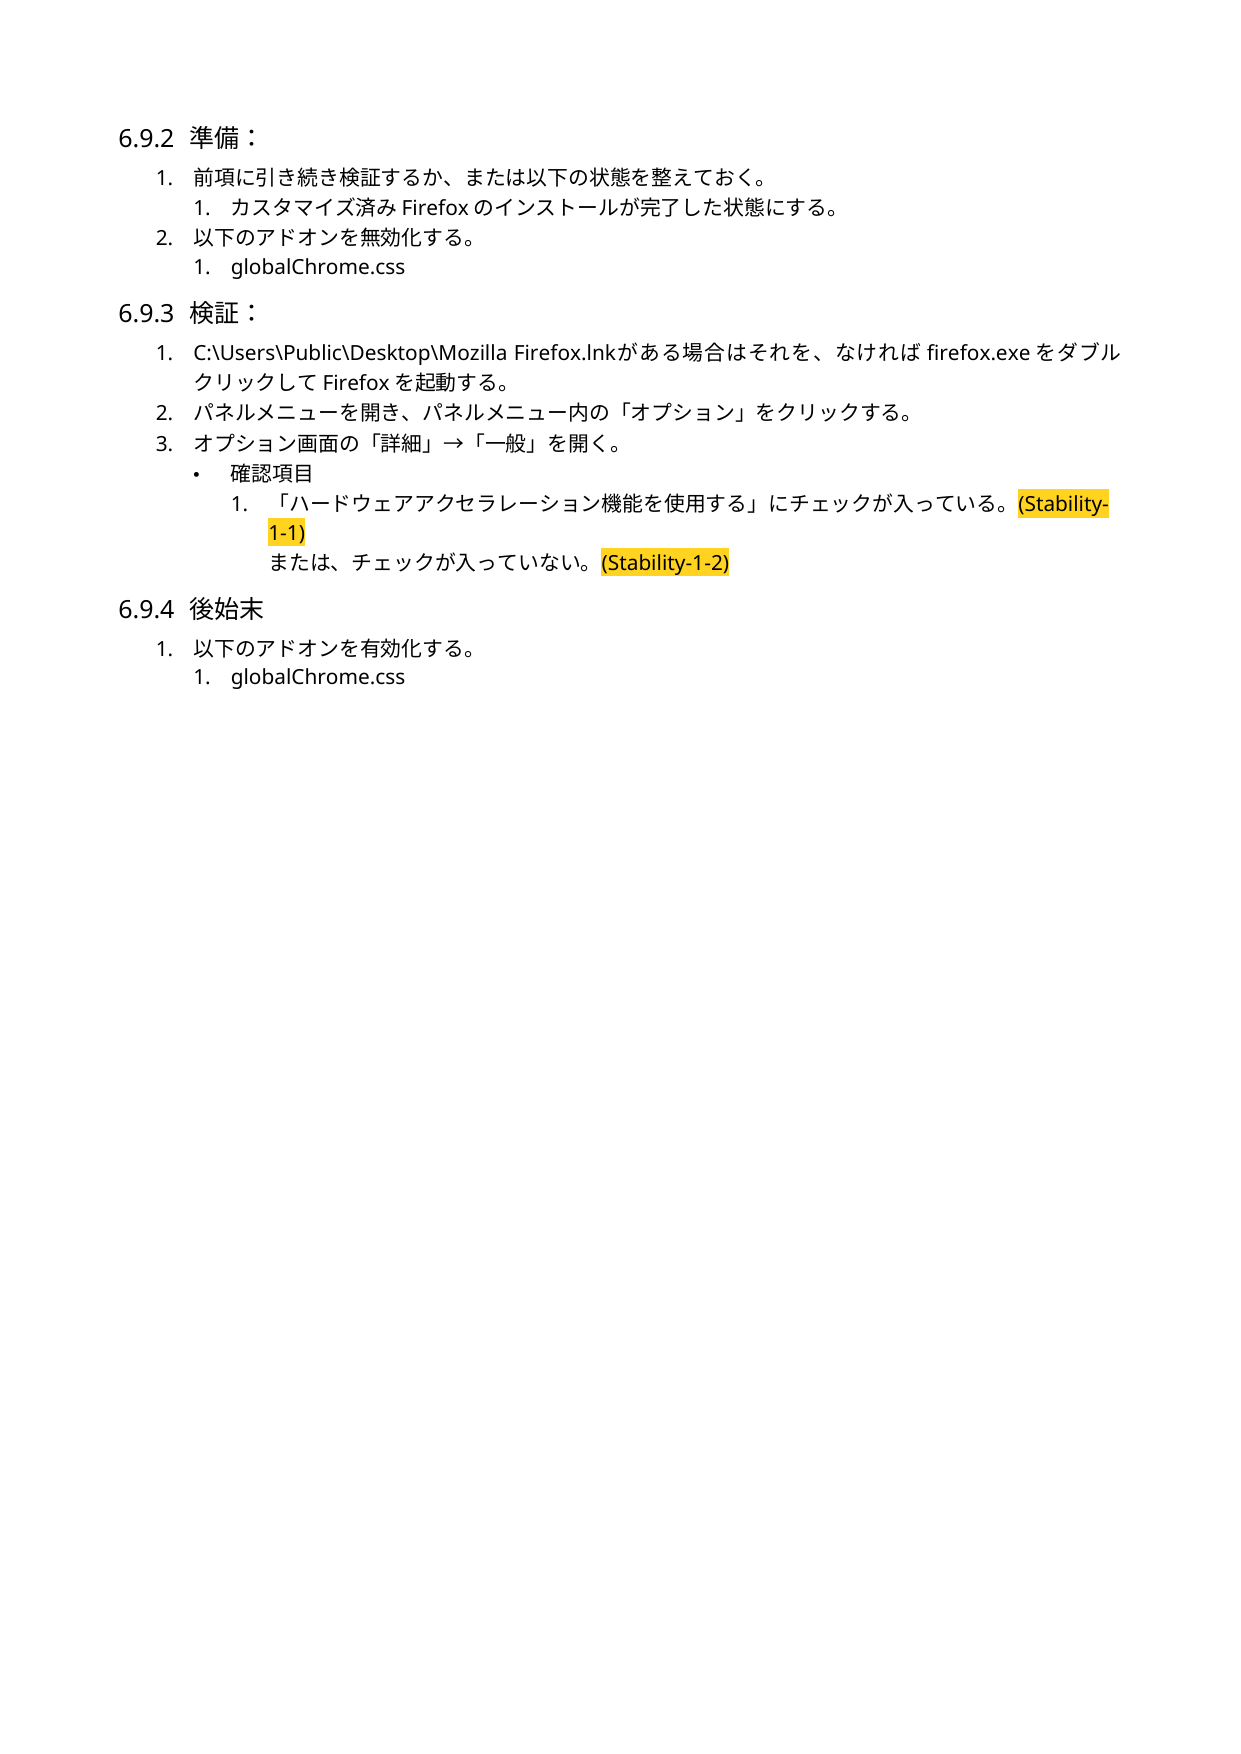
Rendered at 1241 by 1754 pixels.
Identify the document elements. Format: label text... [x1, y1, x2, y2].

subtitle 後始末 [118, 589, 1122, 626]
list 「ハードウェアアクセラレーション機能を使用する」にチェックが入っている。(Stability-1-1) または、チェックが入っていない。(Stability-1-2) [231, 487, 1122, 576]
list 前項に引き続き検証するか、または以下の状態を整えておく。 [156, 161, 1122, 191]
list 以下のアドオンを無効化する。 [156, 221, 1122, 252]
subtitle 検証： [118, 293, 1122, 329]
list カスタマイズ済みFirefoxのインストールが完了した状態にする。 [193, 191, 1122, 221]
list パネルメニューを開き、パネルメニュー内の「オプション」をクリックする。 [156, 397, 1122, 427]
list オプション画面の「詳細」→「一般」を開く。 [156, 427, 1122, 457]
list globalChrome.css [193, 252, 1122, 280]
list 確認項目 [193, 457, 1122, 487]
list 以下のアドオンを有効化する。 [156, 632, 1122, 662]
list C:\Users\Public\Desktop\Mozilla Firefox.lnkがある場合はそれを、なければfirefox.exeをダブルクリックしてFirefoxを起動する。 [156, 336, 1122, 397]
subtitle 準備： [118, 118, 1122, 154]
list globalChrome.css [193, 662, 1122, 691]
